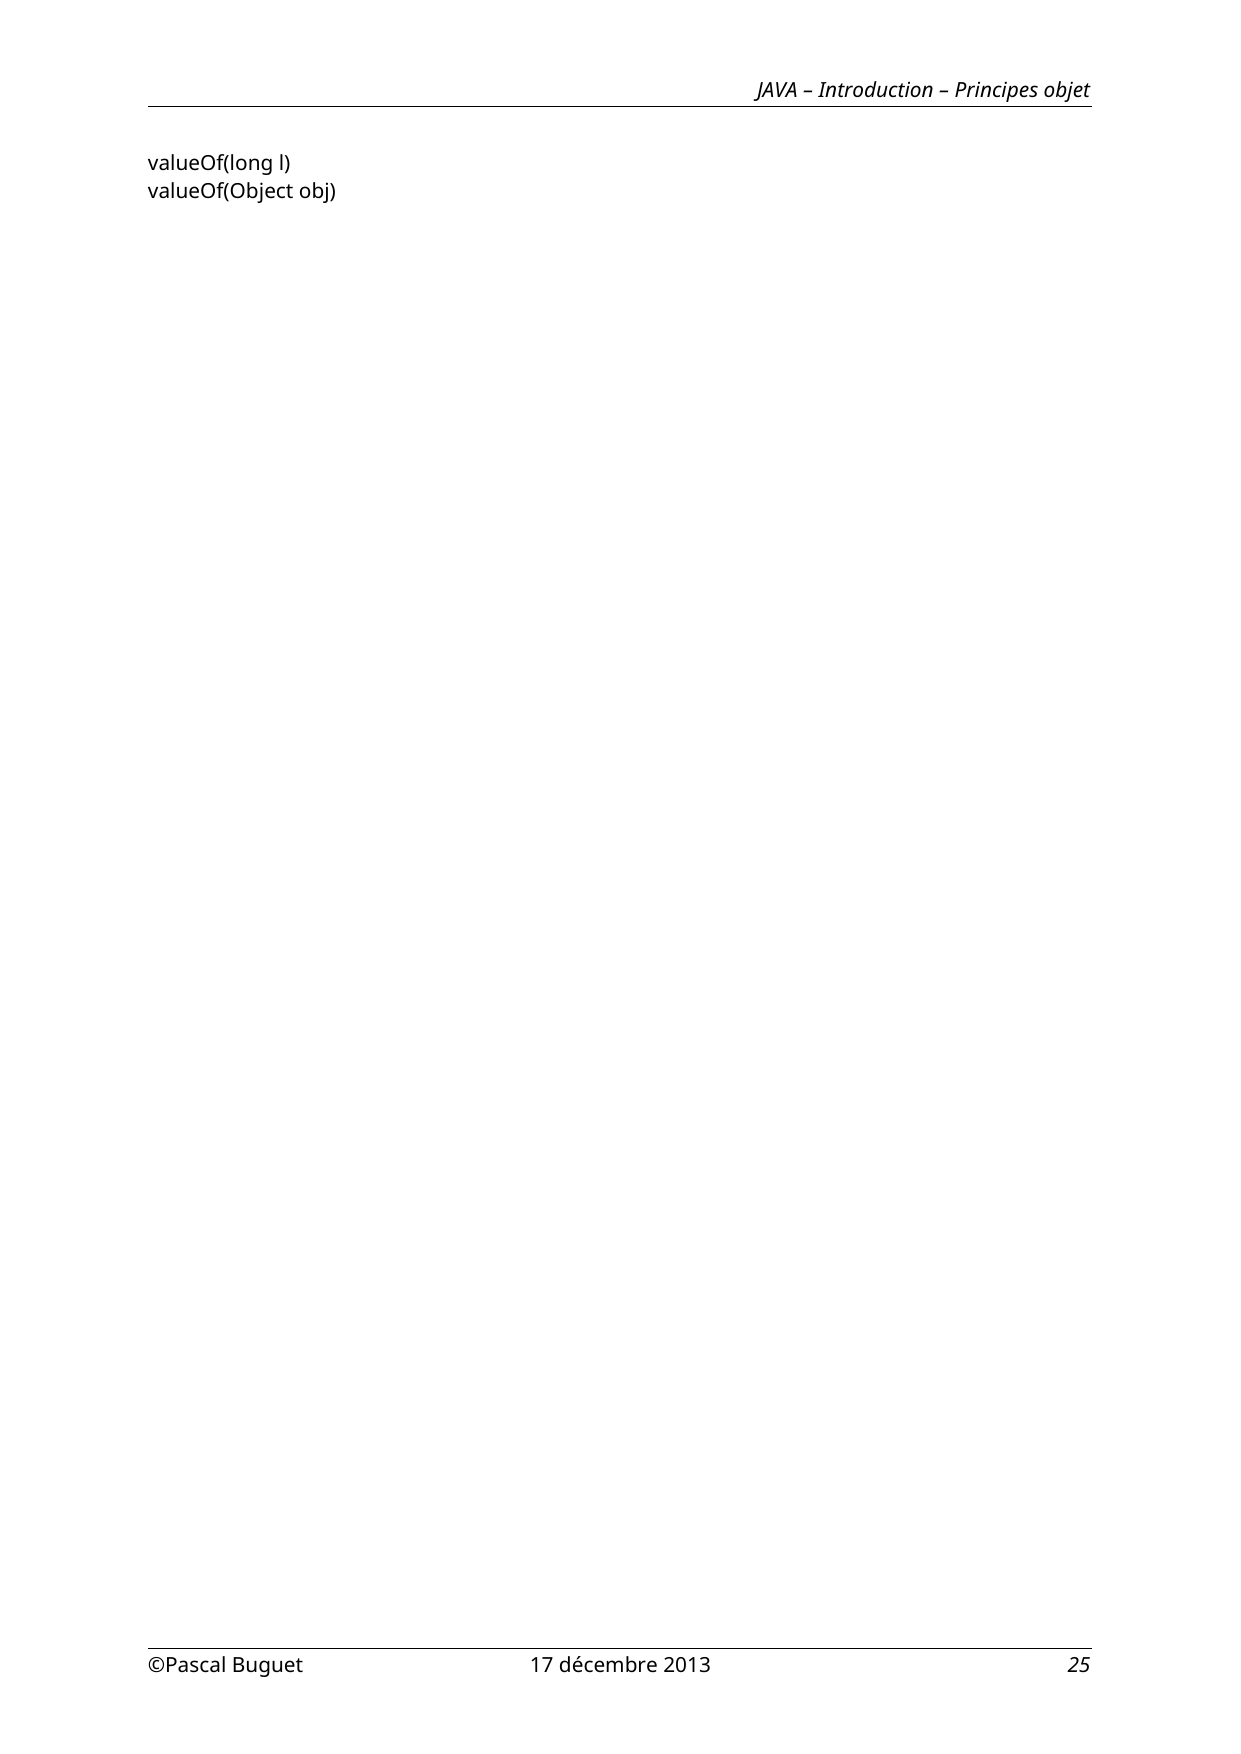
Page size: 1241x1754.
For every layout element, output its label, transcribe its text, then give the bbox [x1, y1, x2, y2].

text valueOf(long l) [148, 148, 1092, 176]
text valueOf(Object obj) [148, 176, 1092, 204]
